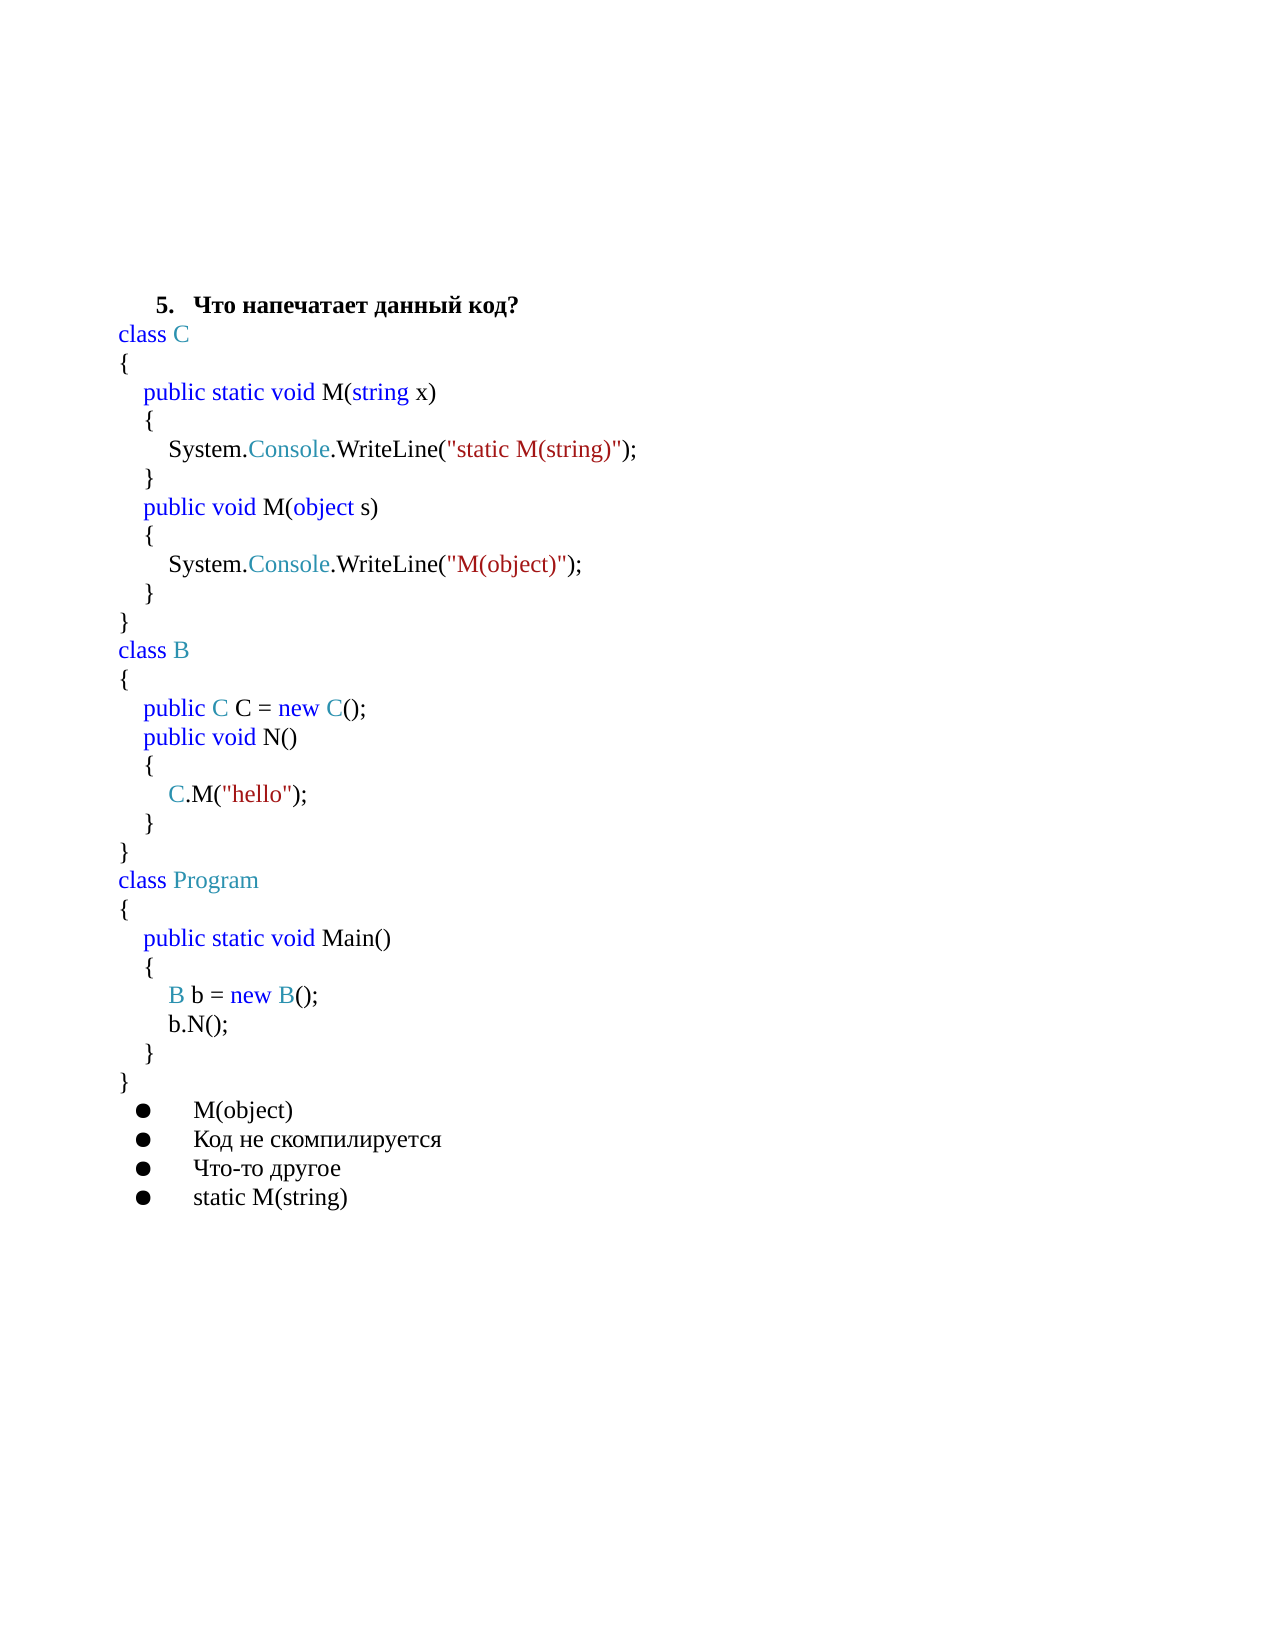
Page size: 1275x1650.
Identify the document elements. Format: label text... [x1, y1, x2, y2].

text } [118, 607, 1157, 636]
text b.N(); [118, 1009, 1157, 1038]
text { [118, 406, 1157, 434]
text { [118, 664, 1157, 693]
text public C C = new C(); [118, 693, 1157, 722]
text C.M("hello"); [118, 779, 1157, 808]
text { [118, 348, 1157, 377]
text { [118, 952, 1157, 981]
text class Program [118, 866, 1157, 894]
text { [118, 894, 1157, 923]
text { [118, 521, 1157, 549]
text B b = new B(); [118, 981, 1157, 1009]
list M(object) [133, 1096, 1157, 1124]
text public static void Main() [118, 923, 1157, 952]
text } [118, 1038, 1157, 1067]
text } [118, 1067, 1157, 1096]
text System.Console.WriteLine("M(object)"); [118, 549, 1157, 578]
text } [118, 808, 1157, 837]
list static M(string) [133, 1182, 1157, 1211]
list Что-то другое [133, 1153, 1157, 1182]
text { [118, 751, 1157, 779]
text class B [118, 636, 1157, 664]
text } [118, 837, 1157, 866]
text class C [118, 319, 1157, 348]
list Код не скомпилируется [133, 1124, 1157, 1153]
text public static void M(string x) [118, 377, 1157, 406]
text public void N() [118, 722, 1157, 751]
text } [118, 578, 1157, 607]
text System.Console.WriteLine("static M(string)"); [118, 434, 1157, 463]
text } [118, 463, 1157, 492]
text public void M(object s) [118, 492, 1157, 521]
list Что напечатает данный код? [156, 291, 1157, 319]
